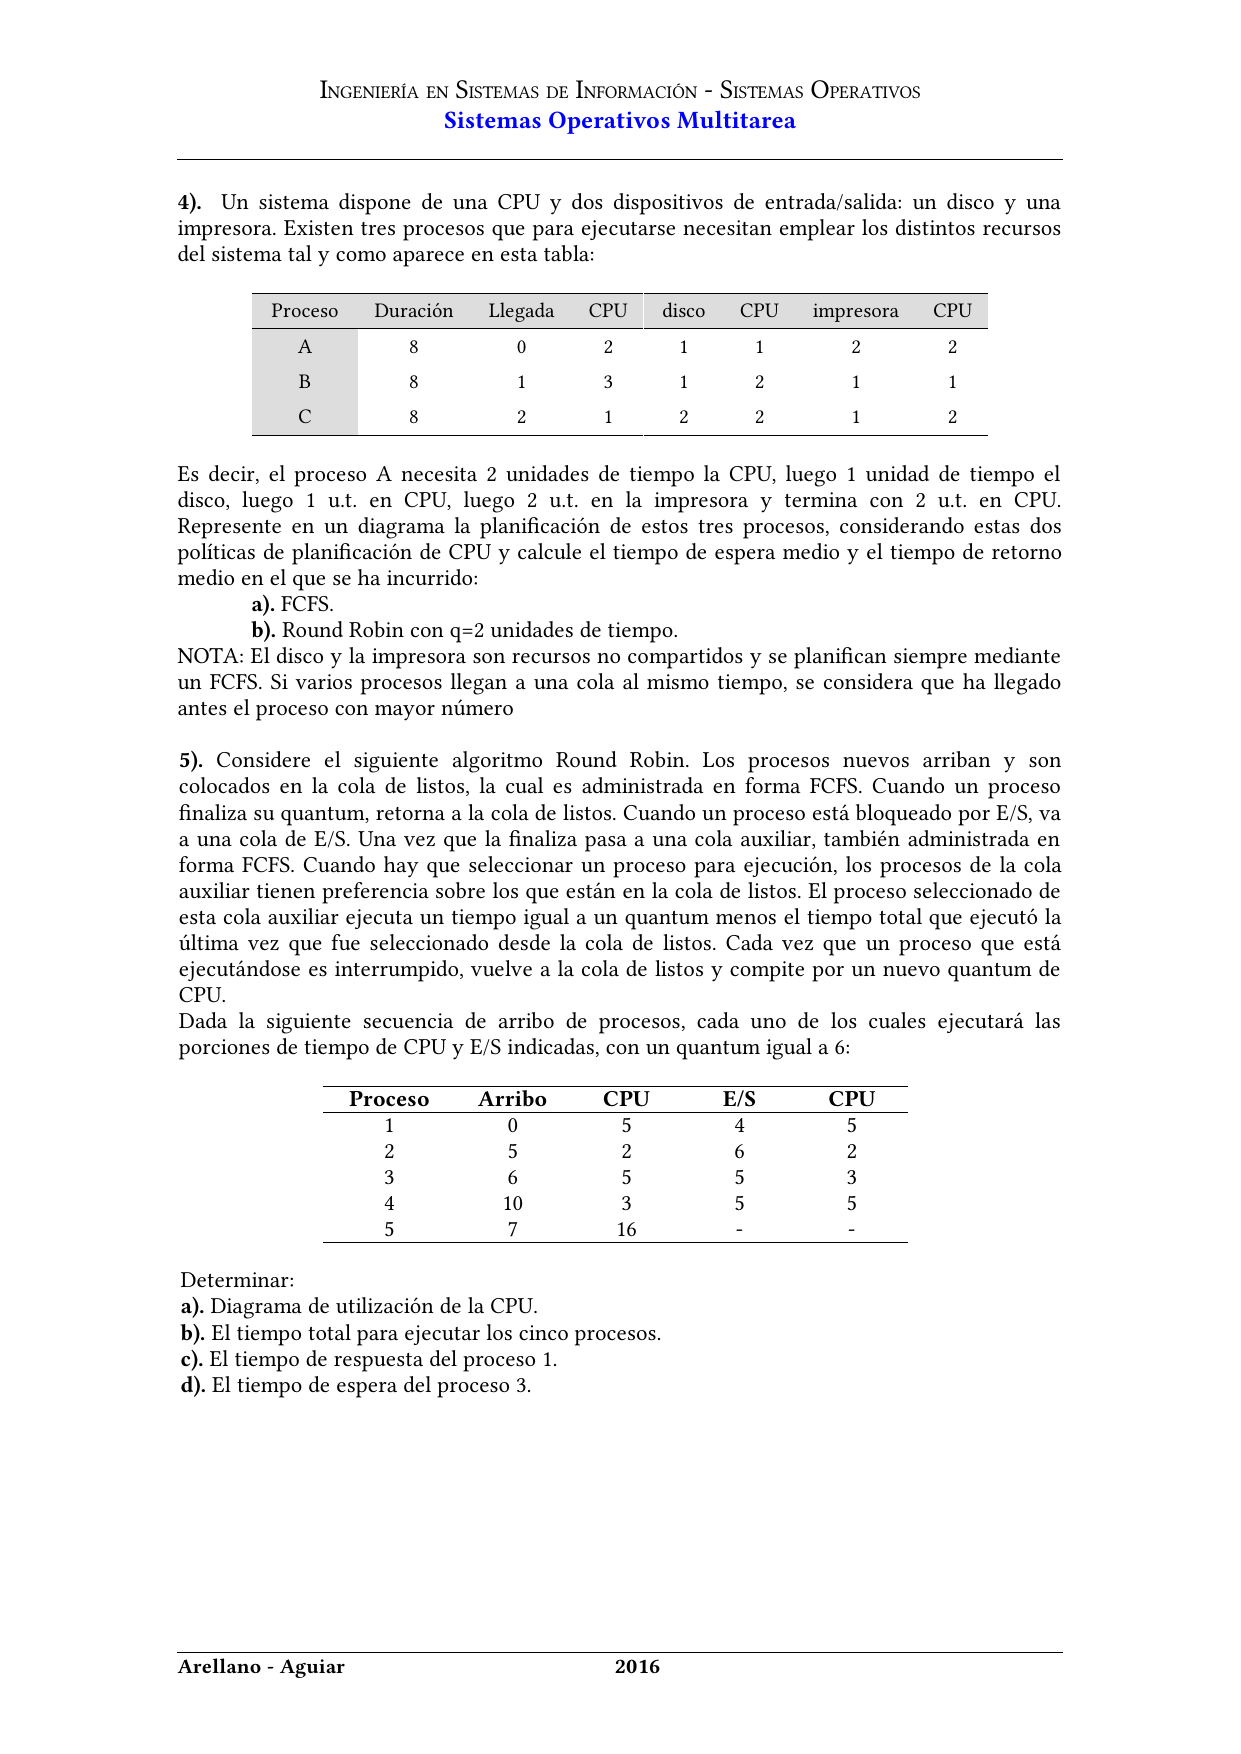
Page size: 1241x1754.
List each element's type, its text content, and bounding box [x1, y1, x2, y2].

table_cell 2 [644, 399, 724, 435]
text Determinar: [180, 1267, 1063, 1293]
table_header Proceso [323, 1087, 456, 1112]
table_header CPU [573, 294, 643, 328]
table_cell 16 [569, 1216, 684, 1242]
text a). FCFS. [177, 591, 1063, 617]
text c). El tiempo de respuesta del proceso 1. [180, 1346, 1063, 1372]
text Es decir, el proceso A necesita 2 unidades de tiempo la CPU, luego 1 unidad de tiempo el disco, luego 1 u.t. en CPU, luego 2 u.t. en la impresora y termina con 2 u.t. en CPU. Represente en un diagrama la planificación de estos tres procesos, considerando estas dos políticas de planificación de CPU y calcule el tiempo de espera medio y el tiempo de retorno medio en el que se ha incurrido: [177, 461, 1063, 591]
text 5). Considere el siguiente algoritmo Round Robin. Los procesos nuevos arriban y son colocados en la cola de listos, la cual es administrada en forma FCFS. Cuando un proceso finaliza su quantum, retorna a la cola de listos. Cuando un proceso está bloqueado por E/S, va a una cola de E/S. Una vez que la finaliza pasa a una cola auxiliar, también administrada en forma FCFS. Cuando hay que seleccionar un proceso para ejecución, los procesos de la cola auxiliar tienen preferencia sobre los que están en la cola de listos. El proceso seleccionado de esta cola auxiliar ejecuta un tiempo igual a un quantum menos el tiempo total que ejecutó la última vez que fue seleccionado desde la cola de listos. Cada vez que un proceso que está ejecutándose es interrumpido, vuelve a la cola de listos y compite por un nuevo quantum de CPU. [179, 747, 1063, 1008]
table_cell C [252, 399, 358, 435]
table_cell 5 [569, 1113, 684, 1138]
table_cell 1 [724, 329, 795, 364]
table_cell 2 [917, 399, 988, 435]
table_cell 5 [795, 1113, 908, 1138]
text b). Round Robin con q=2 unidades de tiempo. [177, 617, 1063, 643]
table_header impresora [795, 294, 917, 328]
table_cell 3 [569, 1190, 684, 1216]
table_cell 2 [470, 399, 573, 435]
table_header disco [644, 294, 724, 328]
table_cell 1 [917, 364, 988, 399]
table_cell 2 [724, 364, 795, 399]
table_cell 2 [323, 1138, 456, 1164]
table_cell 1 [470, 364, 573, 399]
text a). Diagrama de utilización de la CPU. [180, 1293, 1063, 1319]
table_cell 7 [456, 1216, 569, 1242]
table_cell 3 [323, 1164, 456, 1190]
table_cell 5 [684, 1164, 795, 1190]
table_cell 2 [795, 329, 917, 364]
text b). El tiempo total para ejecutar los cinco procesos. [180, 1319, 1063, 1346]
table_cell 2 [917, 329, 988, 364]
table_cell 1 [795, 399, 917, 435]
table_cell 0 [456, 1113, 569, 1138]
table_cell 0 [470, 329, 573, 364]
table_header Proceso [252, 294, 358, 328]
table_cell - [795, 1216, 908, 1242]
table_cell 2 [569, 1138, 684, 1164]
table_cell 5 [684, 1190, 795, 1216]
text d). El tiempo de espera del proceso 3. [180, 1372, 1063, 1398]
table_cell 6 [456, 1164, 569, 1190]
table_cell B [252, 364, 358, 399]
table_cell 4 [323, 1190, 456, 1216]
table_cell 1 [644, 364, 724, 399]
table_cell 4 [684, 1113, 795, 1138]
table_header CPU [724, 294, 795, 328]
table_cell 2 [573, 329, 643, 364]
table_cell 2 [795, 1138, 908, 1164]
table_header Llegada [470, 294, 573, 328]
table_cell 3 [795, 1164, 908, 1190]
table_cell 6 [684, 1138, 795, 1164]
table_cell 5 [456, 1138, 569, 1164]
table_header E/S [684, 1087, 795, 1112]
text 4). Un sistema dispone de una CPU y dos dispositivos de entrada/salida: un disco y una impresora. Existen tres procesos que para ejecutarse necesitan emplear los distintos recursos del sistema tal y como aparece en esta tabla: [177, 189, 1063, 267]
table_cell 8 [358, 399, 470, 435]
table_header CPU [569, 1087, 684, 1112]
text NOTA: El disco y la impresora son recursos no compartidos y se planifican siempre mediante un FCFS. Si varios procesos llegan a una cola al mismo tiempo, se considera que ha llegado antes el proceso con mayor número [177, 643, 1063, 721]
table_cell 5 [569, 1164, 684, 1190]
table_cell 1 [323, 1113, 456, 1138]
table_cell 1 [795, 364, 917, 399]
table_cell 2 [724, 399, 795, 435]
table_cell 5 [795, 1190, 908, 1216]
table_cell 10 [456, 1190, 569, 1216]
text Dada la siguiente secuencia de arribo de procesos, cada uno de los cuales ejecutará las porciones de tiempo de CPU y E/S indicadas, con un quantum igual a 6: [179, 1008, 1063, 1060]
table_header CPU [917, 294, 988, 328]
table_cell 1 [573, 399, 643, 435]
table_cell 5 [323, 1216, 456, 1242]
table_cell 8 [358, 329, 470, 364]
table_cell 3 [573, 364, 643, 399]
table_cell 8 [358, 364, 470, 399]
table_header Arribo [456, 1087, 569, 1112]
table_cell A [252, 329, 358, 364]
table_header CPU [795, 1087, 908, 1112]
table_cell 1 [644, 329, 724, 364]
table_cell - [684, 1216, 795, 1242]
table_header Duración [358, 294, 470, 328]
